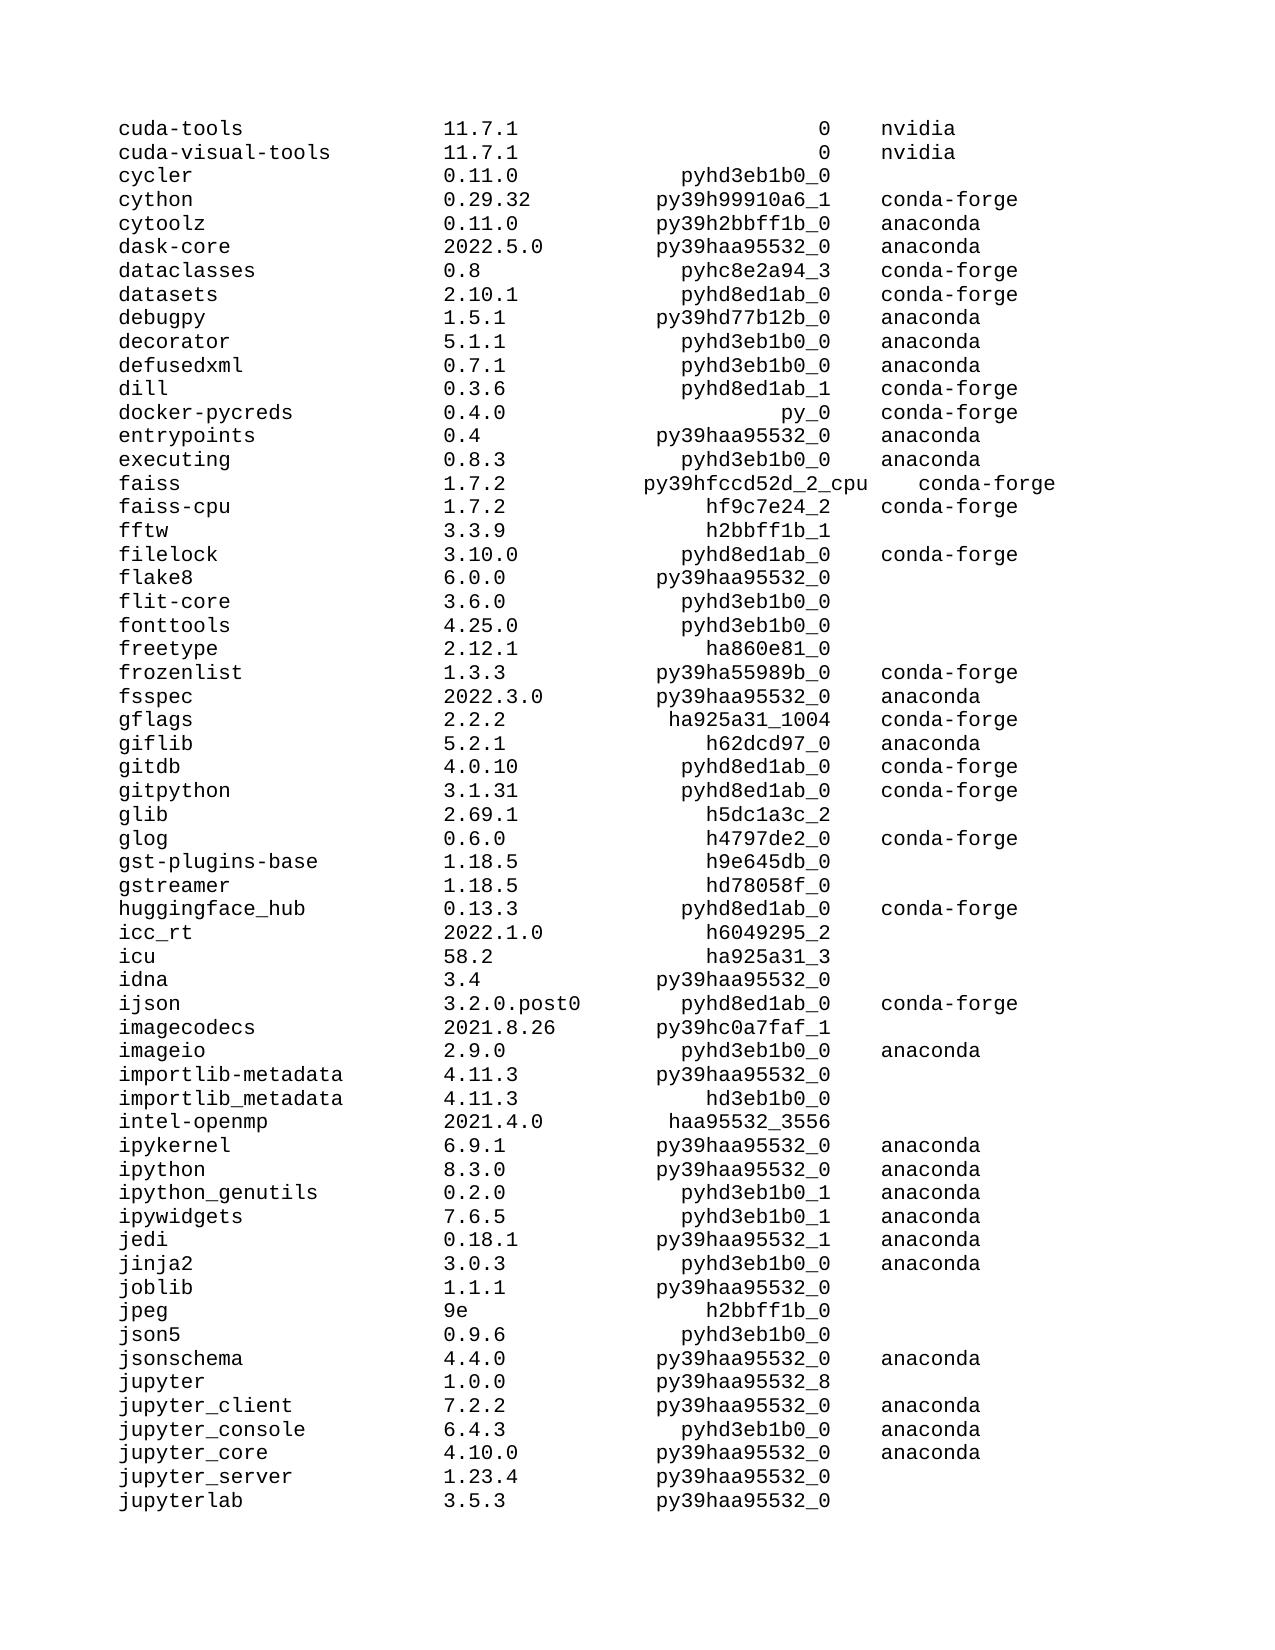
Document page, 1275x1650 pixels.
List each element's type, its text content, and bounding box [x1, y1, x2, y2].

text jpeg 9e h2bbff1b_0 [118, 1300, 1157, 1324]
text ipython 8.3.0 py39haa95532_0 anaconda [118, 1158, 1157, 1182]
text ipywidgets 7.6.5 pyhd3eb1b0_1 anaconda [118, 1206, 1157, 1229]
text imageio 2.9.0 pyhd3eb1b0_0 anaconda [118, 1040, 1157, 1064]
text joblib 1.1.1 py39haa95532_0 [118, 1277, 1157, 1300]
text gflags 2.2.2 ha925a31_1004 conda-forge [118, 709, 1157, 733]
text cuda-visual-tools 11.7.1 0 nvidia [118, 142, 1157, 165]
text gitpython 3.1.31 pyhd8ed1ab_0 conda-forge [118, 780, 1157, 804]
text cycler 0.11.0 pyhd3eb1b0_0 [118, 165, 1157, 189]
text jupyter_core 4.10.0 py39haa95532_0 anaconda [118, 1442, 1157, 1466]
text importlib-metadata 4.11.3 py39haa95532_0 [118, 1064, 1157, 1088]
text ipython_genutils 0.2.0 pyhd3eb1b0_1 anaconda [118, 1182, 1157, 1206]
text icc_rt 2022.1.0 h6049295_2 [118, 922, 1157, 946]
text jinja2 3.0.3 pyhd3eb1b0_0 anaconda [118, 1253, 1157, 1277]
text glog 0.6.0 h4797de2_0 conda-forge [118, 827, 1157, 851]
text jupyter 1.0.0 py39haa95532_8 [118, 1371, 1157, 1395]
text imagecodecs 2021.8.26 py39hc0a7faf_1 [118, 1017, 1157, 1040]
text filelock 3.10.0 pyhd8ed1ab_0 conda-forge [118, 544, 1157, 567]
text freetype 2.12.1 ha860e81_0 [118, 638, 1157, 662]
text json5 0.9.6 pyhd3eb1b0_0 [118, 1324, 1157, 1348]
text jedi 0.18.1 py39haa95532_1 anaconda [118, 1229, 1157, 1253]
text gstreamer 1.18.5 hd78058f_0 [118, 875, 1157, 898]
text dask-core 2022.5.0 py39haa95532_0 anaconda [118, 236, 1157, 260]
text cuda-tools 11.7.1 0 nvidia [118, 118, 1157, 142]
text dill 0.3.6 pyhd8ed1ab_1 conda-forge [118, 378, 1157, 402]
text giflib 5.2.1 h62dcd97_0 anaconda [118, 733, 1157, 757]
text fonttools 4.25.0 pyhd3eb1b0_0 [118, 615, 1157, 638]
text jupyterlab 3.5.3 py39haa95532_0 [118, 1489, 1157, 1513]
text frozenlist 1.3.3 py39ha55989b_0 conda-forge [118, 662, 1157, 686]
text huggingface_hub 0.13.3 pyhd8ed1ab_0 conda-forge [118, 898, 1157, 922]
text glib 2.69.1 h5dc1a3c_2 [118, 804, 1157, 827]
text jupyter_server 1.23.4 py39haa95532_0 [118, 1466, 1157, 1489]
text jupyter_console 6.4.3 pyhd3eb1b0_0 anaconda [118, 1419, 1157, 1442]
text jsonschema 4.4.0 py39haa95532_0 anaconda [118, 1348, 1157, 1371]
text cytoolz 0.11.0 py39h2bbff1b_0 anaconda [118, 213, 1157, 236]
text executing 0.8.3 pyhd3eb1b0_0 anaconda [118, 449, 1157, 473]
text idna 3.4 py39haa95532_0 [118, 969, 1157, 993]
text flit-core 3.6.0 pyhd3eb1b0_0 [118, 591, 1157, 615]
text debugpy 1.5.1 py39hd77b12b_0 anaconda [118, 307, 1157, 331]
text icu 58.2 ha925a31_3 [118, 946, 1157, 969]
text ipykernel 6.9.1 py39haa95532_0 anaconda [118, 1135, 1157, 1158]
text gst-plugins-base 1.18.5 h9e645db_0 [118, 851, 1157, 875]
text importlib_metadata 4.11.3 hd3eb1b0_0 [118, 1088, 1157, 1111]
text gitdb 4.0.10 pyhd8ed1ab_0 conda-forge [118, 757, 1157, 780]
text dataclasses 0.8 pyhc8e2a94_3 conda-forge [118, 260, 1157, 284]
text decorator 5.1.1 pyhd3eb1b0_0 anaconda [118, 331, 1157, 354]
text fsspec 2022.3.0 py39haa95532_0 anaconda [118, 686, 1157, 709]
text faiss 1.7.2 py39hfccd52d_2_cpu conda-forge [118, 473, 1157, 496]
text faiss-cpu 1.7.2 hf9c7e24_2 conda-forge [118, 496, 1157, 520]
text entrypoints 0.4 py39haa95532_0 anaconda [118, 426, 1157, 449]
text flake8 6.0.0 py39haa95532_0 [118, 567, 1157, 591]
text defusedxml 0.7.1 pyhd3eb1b0_0 anaconda [118, 354, 1157, 378]
text jupyter_client 7.2.2 py39haa95532_0 anaconda [118, 1395, 1157, 1419]
text intel-openmp 2021.4.0 haa95532_3556 [118, 1111, 1157, 1135]
text ijson 3.2.0.post0 pyhd8ed1ab_0 conda-forge [118, 993, 1157, 1017]
text cython 0.29.32 py39h99910a6_1 conda-forge [118, 189, 1157, 213]
text docker-pycreds 0.4.0 py_0 conda-forge [118, 402, 1157, 426]
text fftw 3.3.9 h2bbff1b_1 [118, 520, 1157, 544]
text datasets 2.10.1 pyhd8ed1ab_0 conda-forge [118, 284, 1157, 307]
